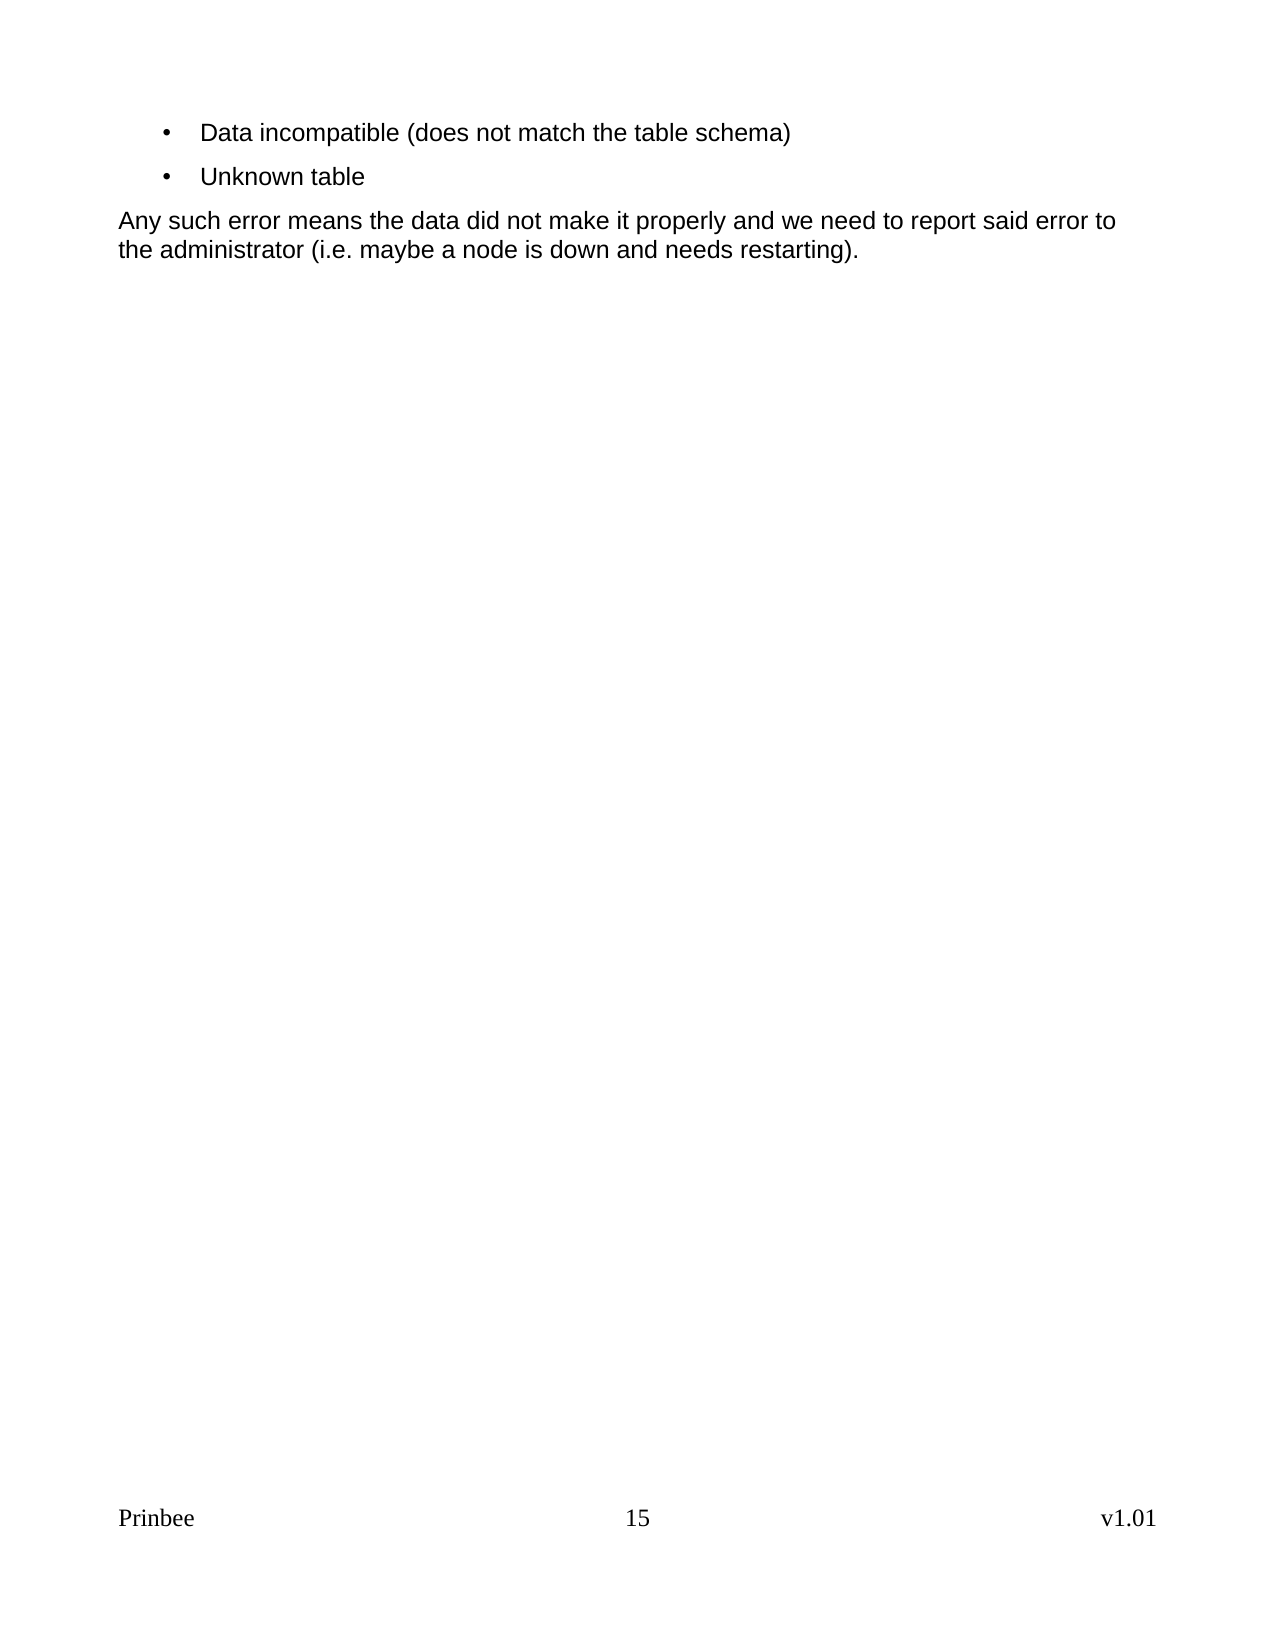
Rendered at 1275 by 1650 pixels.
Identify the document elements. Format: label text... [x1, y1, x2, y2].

list Data incompatible (does not match the table schema) [162, 118, 1157, 147]
list Unknown table [162, 162, 1157, 191]
text Any such error means the data did not make it properly and we need to report said error to the administrator (i.e. maybe a node is down and needs restarting). [118, 206, 1157, 263]
